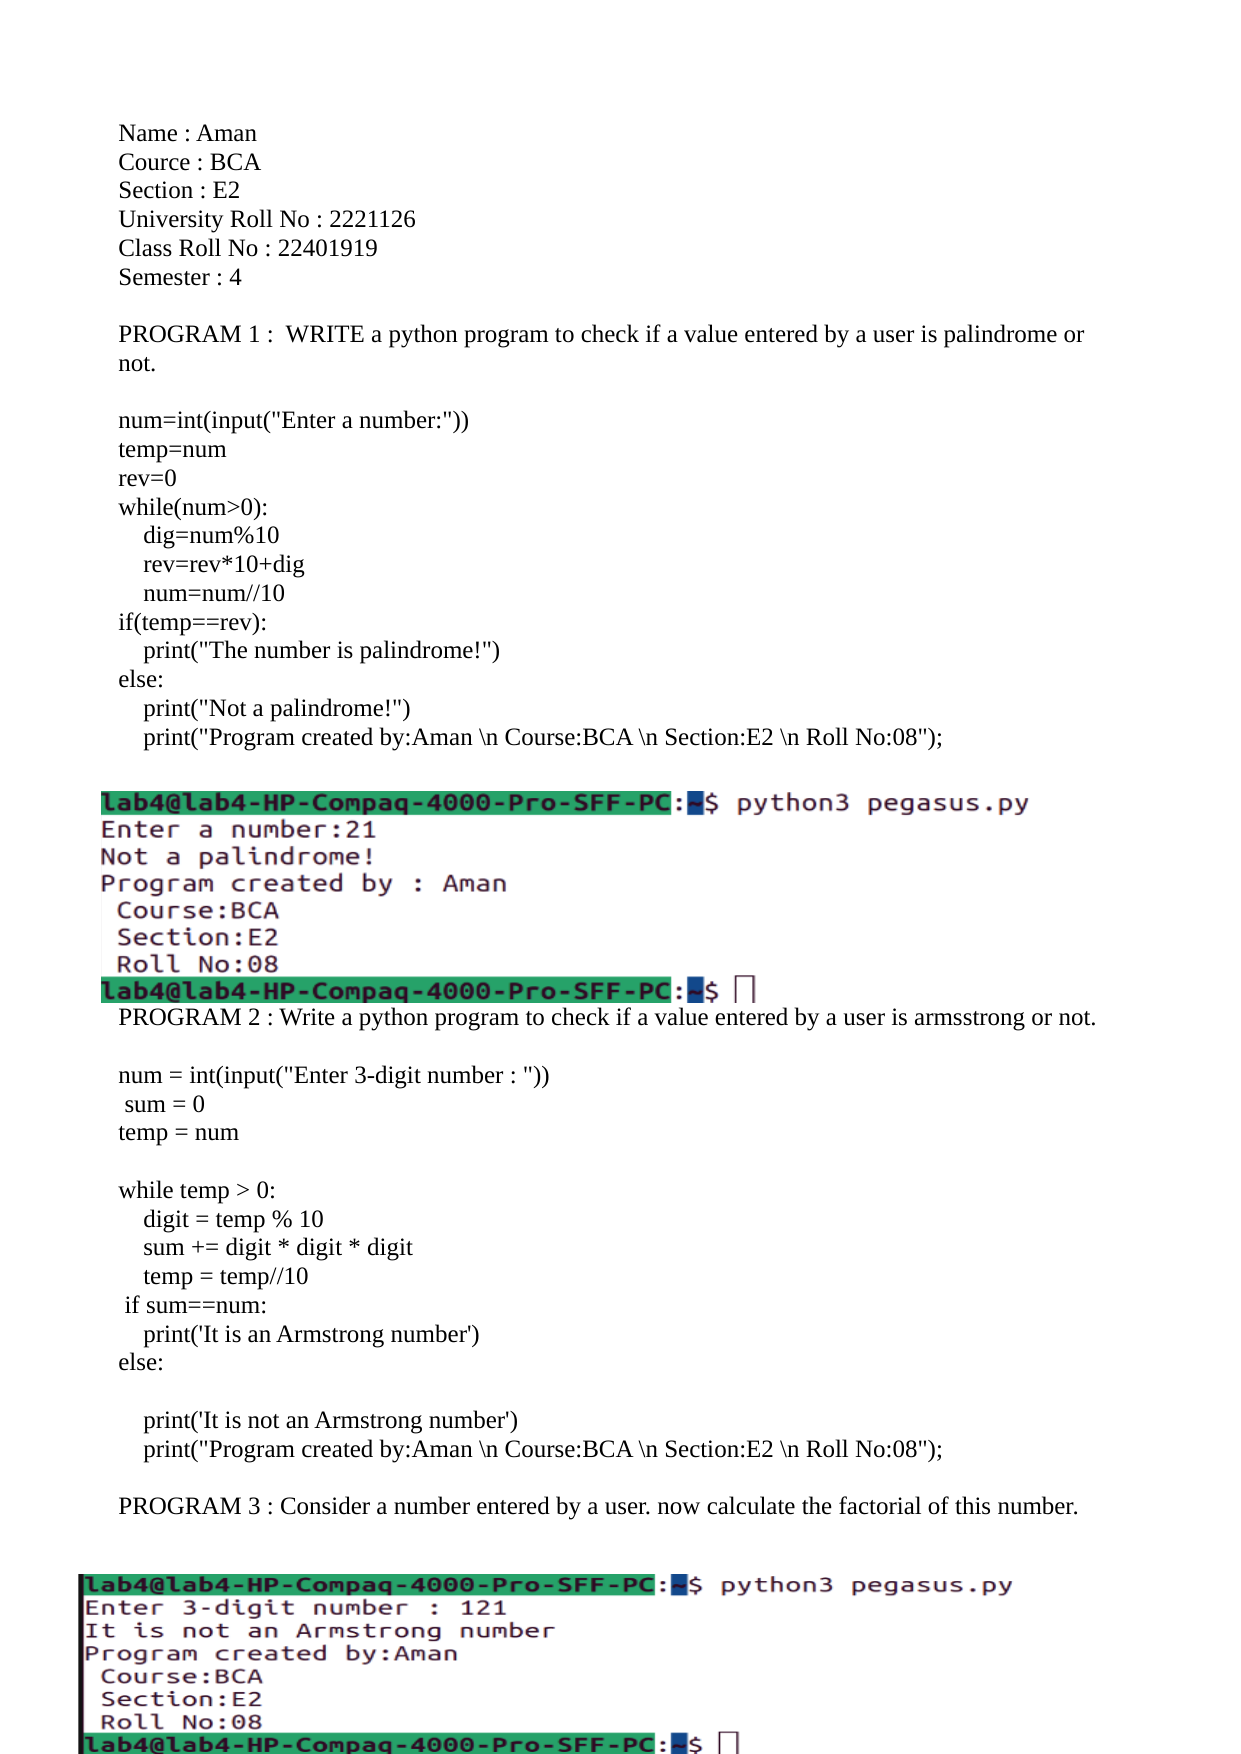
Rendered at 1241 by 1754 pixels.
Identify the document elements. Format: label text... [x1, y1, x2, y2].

text temp=num [118, 434, 1122, 463]
text print("The number is palindrome!") [118, 636, 1122, 664]
text University Roll No : 2221126 [118, 204, 1122, 233]
text Semester : 4 [118, 262, 1122, 291]
text num=num//10 [118, 578, 1122, 607]
text print('It is an Armstrong number') [118, 1319, 1122, 1347]
text Class Roll No : 22401919 [118, 233, 1122, 262]
text Section : E2 [118, 176, 1122, 204]
text print("Not a palindrome!") [118, 693, 1122, 722]
text PROGRAM 2 : Write a python program to check if a value entered by a user is armsstrong or not. [118, 837, 1122, 1031]
text Cource : BCA [118, 147, 1122, 176]
text else: [118, 664, 1122, 693]
text num=int(input("Enter a number:")) [118, 406, 1122, 434]
text else: [118, 1347, 1122, 1376]
text temp = temp//10 [118, 1261, 1122, 1290]
text if sum==num: [118, 1290, 1122, 1319]
text if(temp==rev): [118, 607, 1122, 636]
text print("Program created by:Aman \n Course:BCA \n Section:E2 \n Roll No:08"); [118, 722, 1122, 751]
text rev=rev*10+dig [118, 549, 1122, 578]
text print("Program created by:Aman \n Course:BCA \n Section:E2 \n Roll No:08"); [118, 1434, 1122, 1462]
text print('It is not an Armstrong number') [118, 1405, 1122, 1434]
text rev=0 [118, 463, 1122, 492]
text dig=num%10 [118, 521, 1122, 549]
text Name : Aman [118, 118, 1122, 147]
text PROGRAM 3 : Consider a number entered by a user. now calculate the factorial of this number. [118, 1491, 1122, 1520]
text PROGRAM 1 : WRITE a python program to check if a value entered by a user is palindrome or not. [118, 319, 1122, 377]
text sum += digit * digit * digit [118, 1232, 1122, 1261]
text temp = num [118, 1117, 1122, 1146]
text digit = temp % 10 [118, 1204, 1122, 1232]
text num = int(input("Enter 3-digit number : ")) [118, 1060, 1122, 1089]
text sum = 0 [118, 1089, 1122, 1117]
text while(num>0): [118, 492, 1122, 521]
text while temp > 0: [118, 1175, 1122, 1204]
